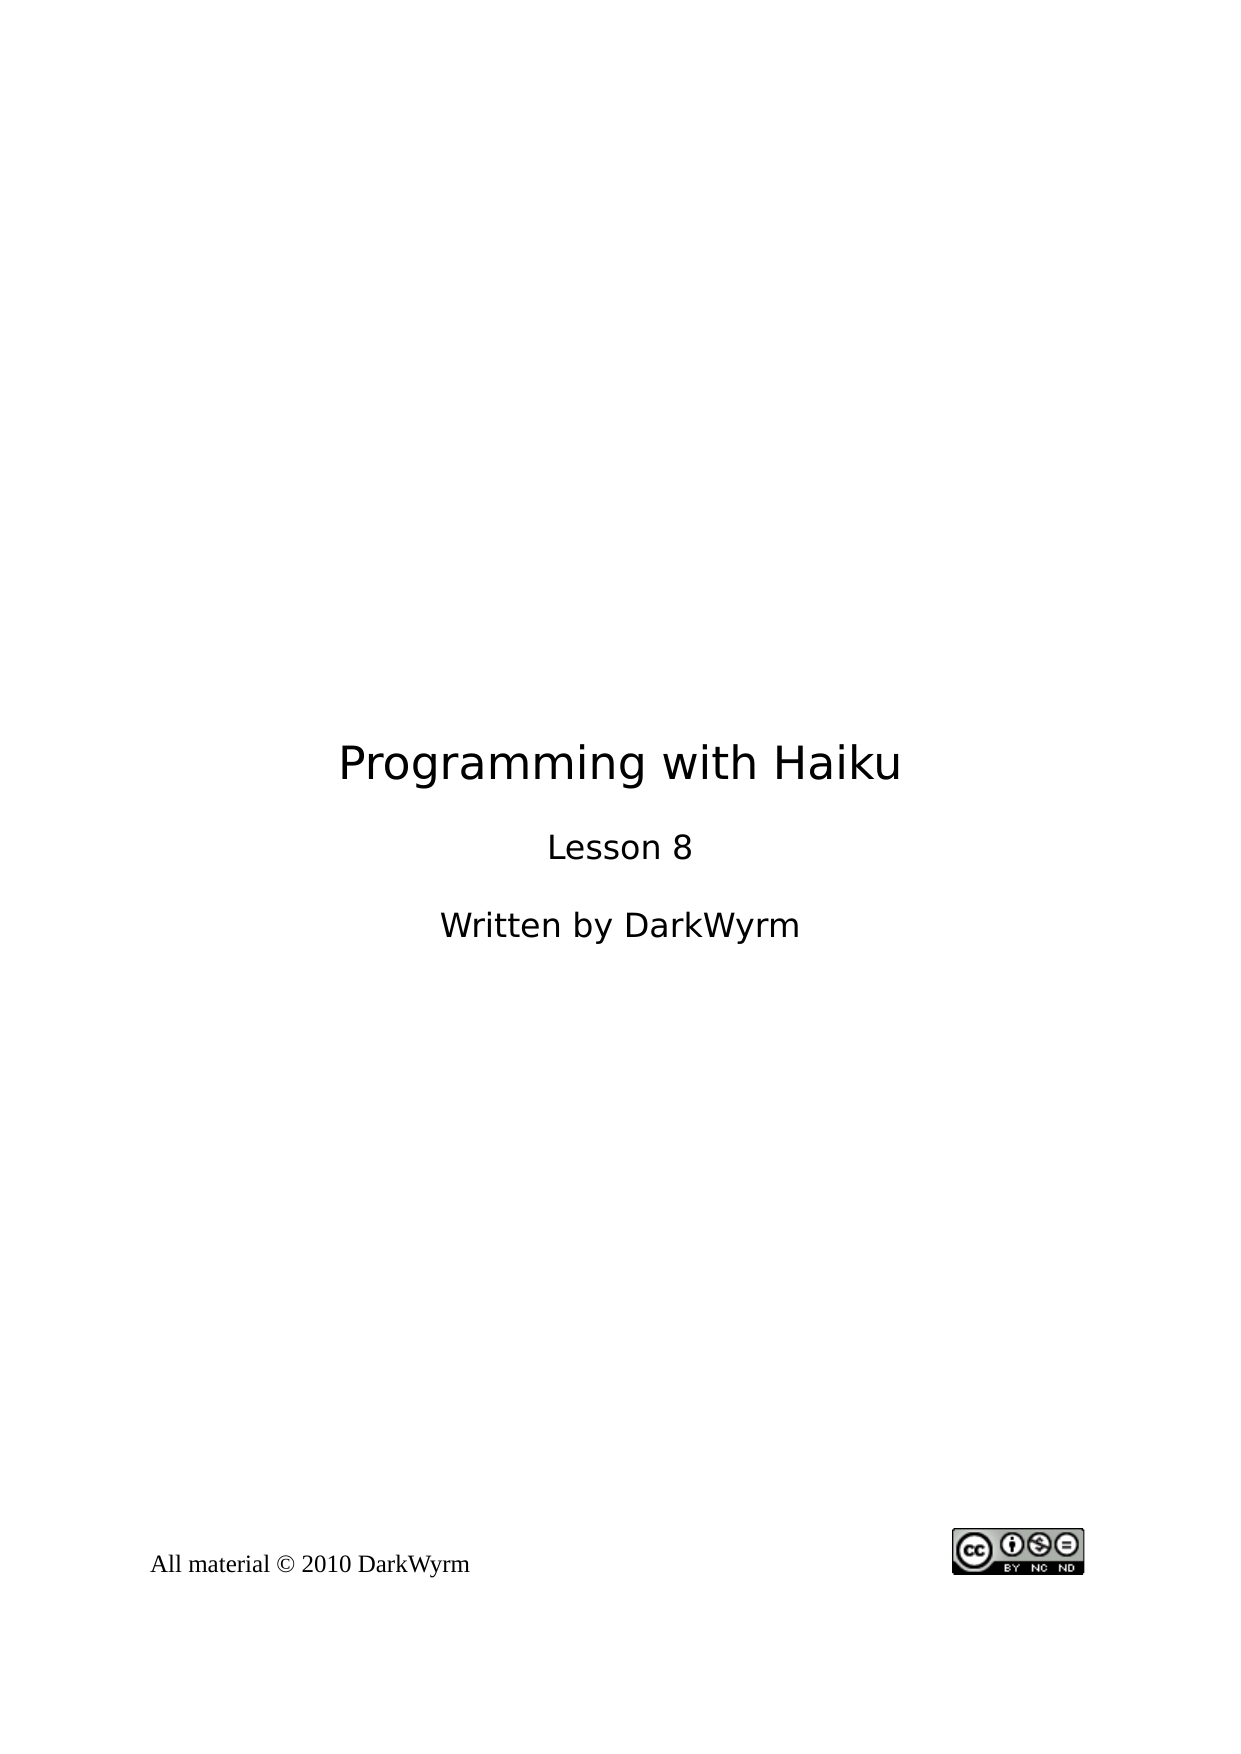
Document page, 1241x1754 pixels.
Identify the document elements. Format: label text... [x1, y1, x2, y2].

text Written by DarkWyrm [150, 907, 1090, 945]
text Lesson 8 [150, 829, 1090, 868]
text All material © 2010 DarkWyrm [150, 1549, 1090, 1578]
text Programming with Haiku [150, 737, 1090, 790]
picture [952, 1528, 1085, 1575]
